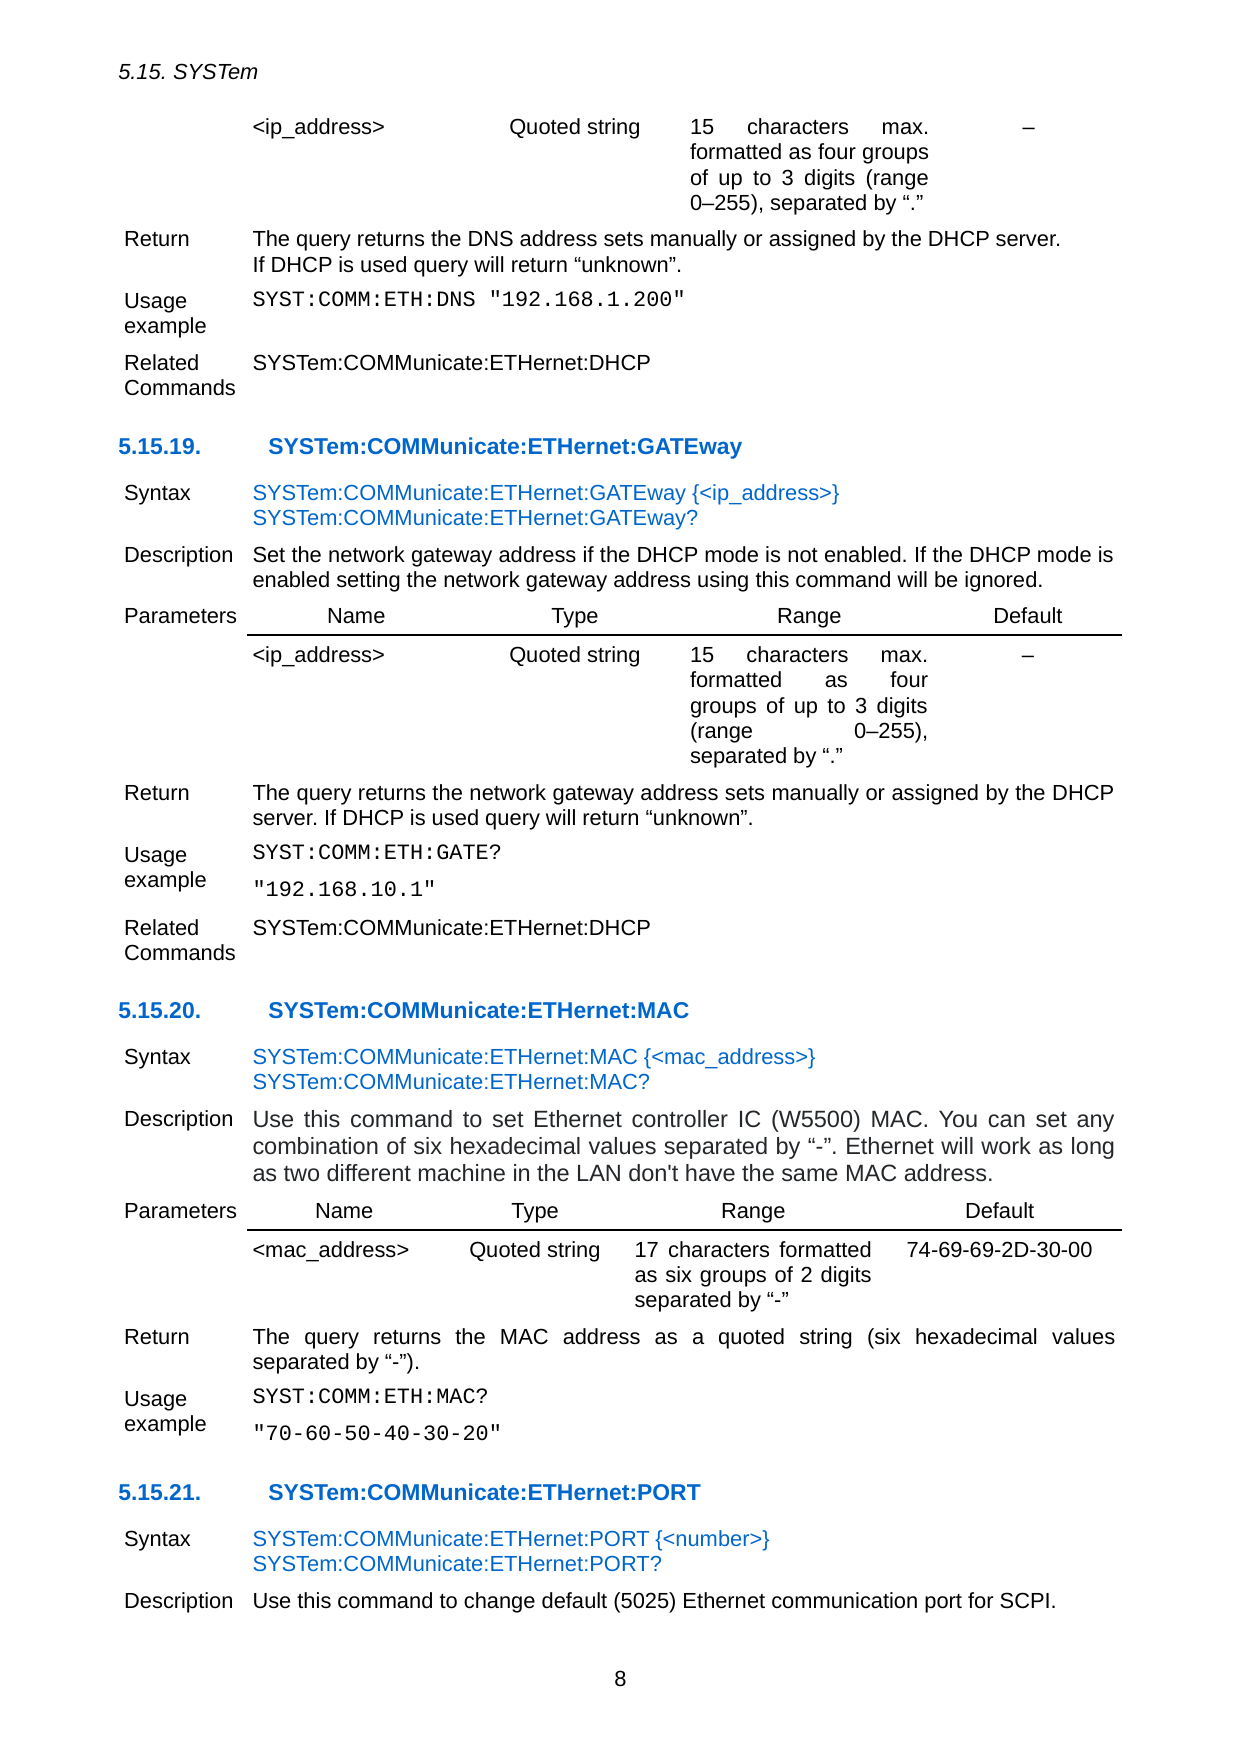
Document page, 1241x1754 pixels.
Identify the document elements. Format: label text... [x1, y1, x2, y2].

table_cell Range [684, 598, 934, 634]
table_cell 74-69-69-2D-30-00 [878, 1231, 1122, 1318]
table_cell Return [118, 774, 247, 836]
table_cell Use this command to set Ethernet controller IC (W5500) MAC. You can set any combination of six hexadecimal values separated by “-”. Ethernet will work as long as two different machine in the LAN don't have the same MAC address. [247, 1100, 1122, 1192]
table_cell Quoted string [465, 106, 684, 221]
table_cell Usage example [118, 836, 247, 909]
table_cell SYST:COMM:ETH:MAC? "70-60-50-40-30-20" [247, 1380, 1122, 1453]
table_header Syntax [118, 1038, 247, 1100]
table_cell <mac_address> [247, 1231, 441, 1318]
table_cell Parameters [118, 598, 247, 774]
table_cell SYST:COMM:ETH:DNS "192.168.1.200" [247, 283, 1122, 344]
table_header SYSTem:COMMunicate:ETHernet:PORT {<number>} SYSTem:COMMunicate:ETHernet:PORT? [247, 1520, 1122, 1582]
table_cell Quoted string [441, 1231, 628, 1318]
table_cell 15 characters max. formatted as four groups of up to 3 digits (range 0–255), separated by “.” [684, 636, 934, 774]
table_cell Return [118, 221, 247, 282]
table_cell Usage example [118, 283, 247, 344]
table_cell Range [629, 1192, 877, 1229]
table_cell Description [118, 536, 247, 598]
table_header SYSTem:COMMunicate:ETHernet:GATEway {<ip_address>} SYSTem:COMMunicate:ETHernet:GATEway? [247, 474, 1122, 536]
table_cell Quoted string [465, 636, 684, 774]
table_cell Default [934, 598, 1122, 634]
table_cell Description [118, 1582, 247, 1619]
table_cell Type [441, 1192, 628, 1229]
table_header Syntax [118, 474, 247, 536]
table_cell Description [118, 1100, 247, 1192]
table_cell – [934, 636, 1122, 774]
table_cell The query returns the MAC address as a quoted string (six hexadecimal values separated by “-”). [247, 1318, 1122, 1380]
table_cell Related Commands [118, 909, 247, 971]
table_cell SYSTem:COMMunicate:ETHernet:DHCP [247, 909, 1122, 971]
table_cell <ip_address> [247, 636, 465, 774]
table_cell Default [878, 1192, 1122, 1229]
table_cell Usage example [118, 1380, 247, 1453]
table_cell Use this command to change default (5025) Ethernet communication port for SCPI. [247, 1582, 1122, 1619]
table_cell [118, 106, 247, 221]
table_cell SYST:COMM:ETH:GATE? "192.168.10.1" [247, 836, 1122, 909]
table_cell The query returns the network gateway address sets manually or assigned by the DHCP server. If DHCP is used query will return “unknown”. [247, 774, 1122, 836]
table_cell Name [247, 1192, 441, 1229]
table_header Syntax [118, 1520, 247, 1582]
table_cell 17 characters formatted as six groups of 2 digits separated by “-” [629, 1231, 877, 1318]
table_cell Parameters [118, 1192, 247, 1318]
subtitle SYSTem:COMMunicate:ETHernet:GATEway [118, 433, 1122, 459]
table_cell Type [465, 598, 684, 634]
subtitle SYSTem:COMMunicate:ETHernet:PORT [118, 1479, 1122, 1506]
table_cell Name [247, 598, 465, 634]
table_cell Return [118, 1318, 247, 1380]
table_cell SYSTem:COMMunicate:ETHernet:DHCP [247, 344, 1122, 406]
table_header SYSTem:COMMunicate:ETHernet:MAC {<mac_address>} SYSTem:COMMunicate:ETHernet:MAC? [247, 1038, 1122, 1100]
table_cell <ip_address> [247, 106, 465, 221]
table_cell – [935, 106, 1122, 221]
table_cell 15 characters max. formatted as four groups of up to 3 digits (range 0–255), separated by “.” [684, 106, 935, 221]
table_cell Set the network gateway address if the DHCP mode is not enabled. If the DHCP mode is enabled setting the network gateway address using this command will be ignored. [247, 536, 1122, 598]
subtitle SYSTem:COMMunicate:ETHernet:MAC [118, 997, 1122, 1023]
table_cell The query returns the DNS address sets manually or assigned by the DHCP server. If DHCP is used query will return “unknown”. [247, 221, 1122, 282]
table_cell Related Commands [118, 344, 247, 406]
